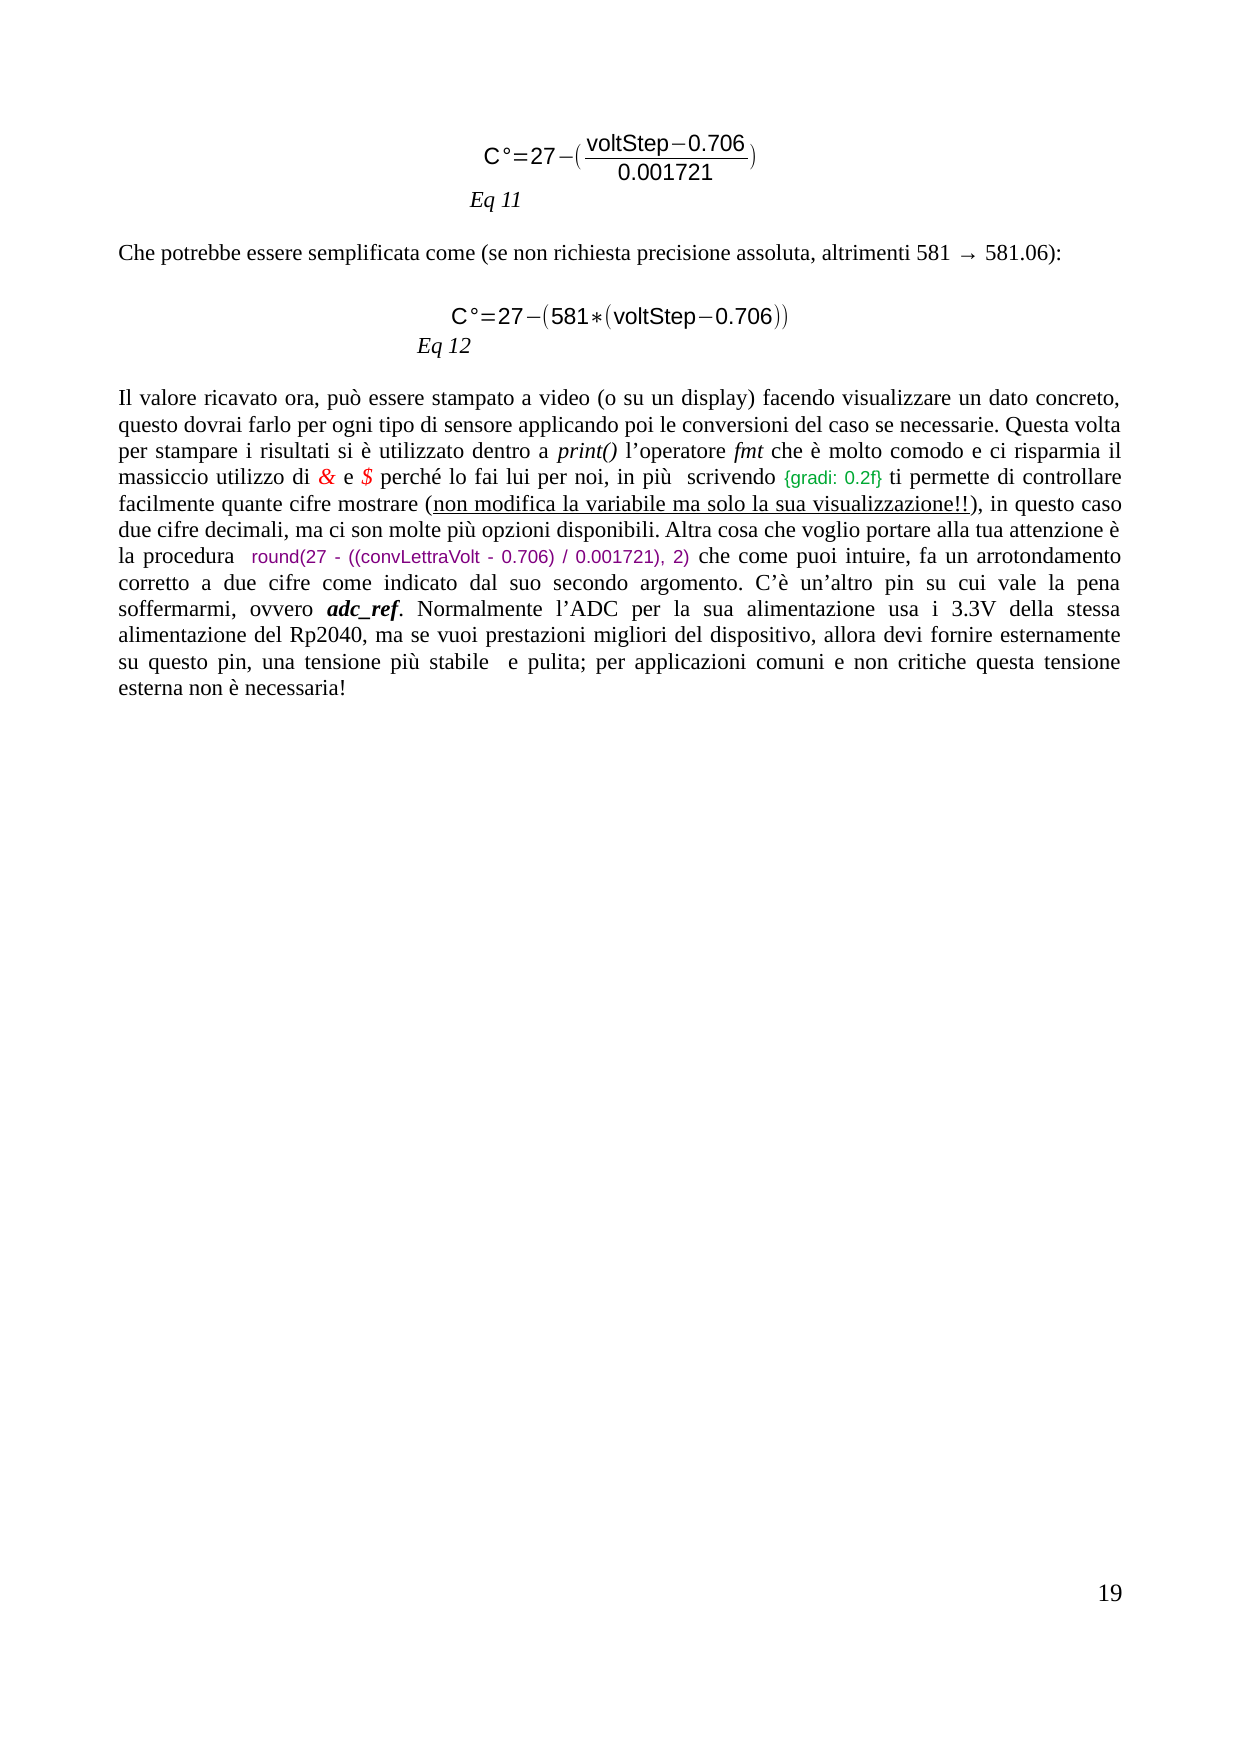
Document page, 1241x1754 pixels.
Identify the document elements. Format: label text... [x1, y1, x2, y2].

text Eq 12 [417, 304, 823, 358]
text Il valore ricavato ora, può essere stampato a video (o su un display) facendo visualizzare un dato concreto, questo dovrai farlo per ogni tipo di sensore applicando poi le conversioni del caso se necessarie. Questa volta per stampare i risultati si è utilizzato dentro a print() l’operatore fmt che è molto comodo e ci risparmia il massiccio utilizzo di & e $ perché lo fai lui per noi, in più scrivendo {gradi: 0.2f} ti permette di controllare facilmente quante cifre mostrare (non modifica la variabile ma solo la sua visualizzazione!!), in questo caso due cifre decimali, ma ci son molte più opzioni disponibili. Altra cosa che voglio portare alla tua attenzione è la procedura round(27 - ((convLettraVolt - 0.706) / 0.001721), 2) che come puoi intuire, fa un arrotondamento corretto a due cifre come indicato dal suo secondo argomento. C’è un’altro pin su cui vale la pena soffermarmi, ovvero adc_ref. Normalmente l’ADC per la sua alimentazione usa i 3.3V della stessa alimentazione del Rp2040, ma se vuoi prestazioni migliori del dispositivo, allora devi fornire esternamente su questo pin, una tensione più stabile e pulita; per applicazioni comuni e non critiche questa tensione esterna non è necessaria! [118, 384, 1122, 701]
text Eq 11 [469, 131, 771, 212]
text Che potrebbe essere semplificata come (se non richiesta precisione assoluta, altrimenti 581 → 581.06): [118, 239, 1122, 265]
